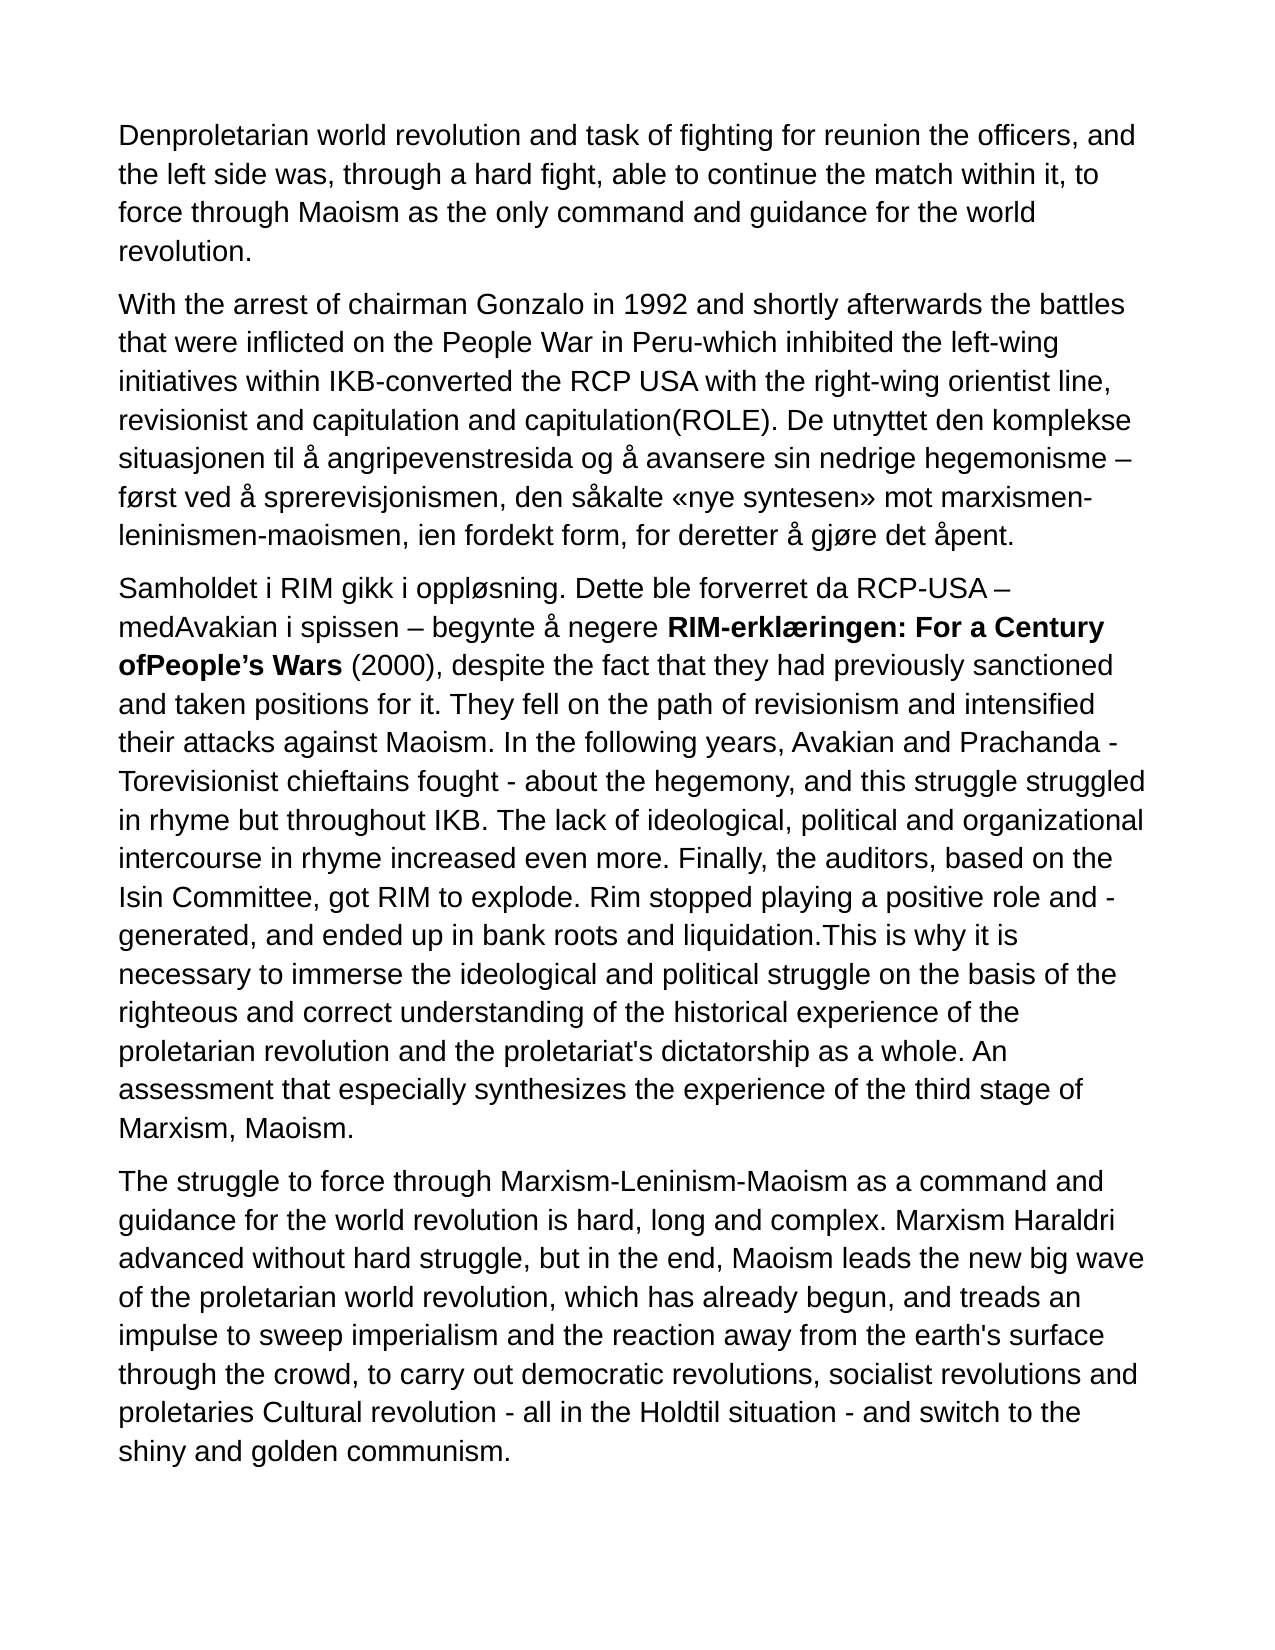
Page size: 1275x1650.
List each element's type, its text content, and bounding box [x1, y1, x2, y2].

text The struggle to force through Marxism-Leninism-Maoism as a command and guidance for the world revolution is hard, long and complex. Marxism Haraldri advanced without hard struggle, but in the end, Maoism leads the new big wave of the proletarian world revolution, which has already begun, and treads an impulse to sweep imperialism and the reaction away from the earth's surface through the crowd, to carry out democratic revolutions, socialist revolutions and proletaries Cultural revolution - all in the Holdtil situation - and switch to the shiny and golden communism. [118, 1164, 1157, 1467]
text Denproletarian world revolution and task of fighting for reunion the officers, and the left side was, through a hard fight, able to continue the match within it, to force through Maoism as the only command and guidance for the world revolution. [118, 118, 1157, 267]
text With the arrest of chairman Gonzalo in 1992 and shortly afterwards the battles that were inflicted on the People War in Peru-which inhibited the left-wing initiatives within IKB-converted the RCP USA with the right-wing orientist line, revisionist and capitulation and capitulation(ROLE). De utnyttet den komplekse situasjonen til å angripevenstresida og å avansere sin nedrige hegemonisme – først ved å sprerevisjonismen, den såkalte «nye syntesen» mot marxismen-leninismen-maoismen, ien fordekt form, for deretter å gjøre det åpent. [118, 287, 1157, 552]
text Samholdet i RIM gikk i oppløsning. Dette ble forverret da RCP-USA – medAvakian i spissen – begynte å negere RIM-erklæringen: For a Century ofPeople’s Wars (2000), despite the fact that they had previously sanctioned and taken positions for it. They fell on the path of revisionism and intensified their attacks against Maoism. In the following years, Avakian and Prachanda - Torevisionist chieftains fought - about the hegemony, and this struggle struggled in rhyme but throughout IKB. The lack of ideological, political and organizational intercourse in rhyme increased even more. Finally, the auditors, based on the Isin Committee, got RIM to explode. Rim stopped playing a positive role and -generated, and ended up in bank roots and liquidation.This is why it is necessary to immerse the ideological and political struggle on the basis of the righteous and correct understanding of the historical experience of the proletarian revolution and the proletariat's dictatorship as a whole. An assessment that especially synthesizes the experience of the third stage of Marxism, Maoism. [118, 571, 1157, 1144]
